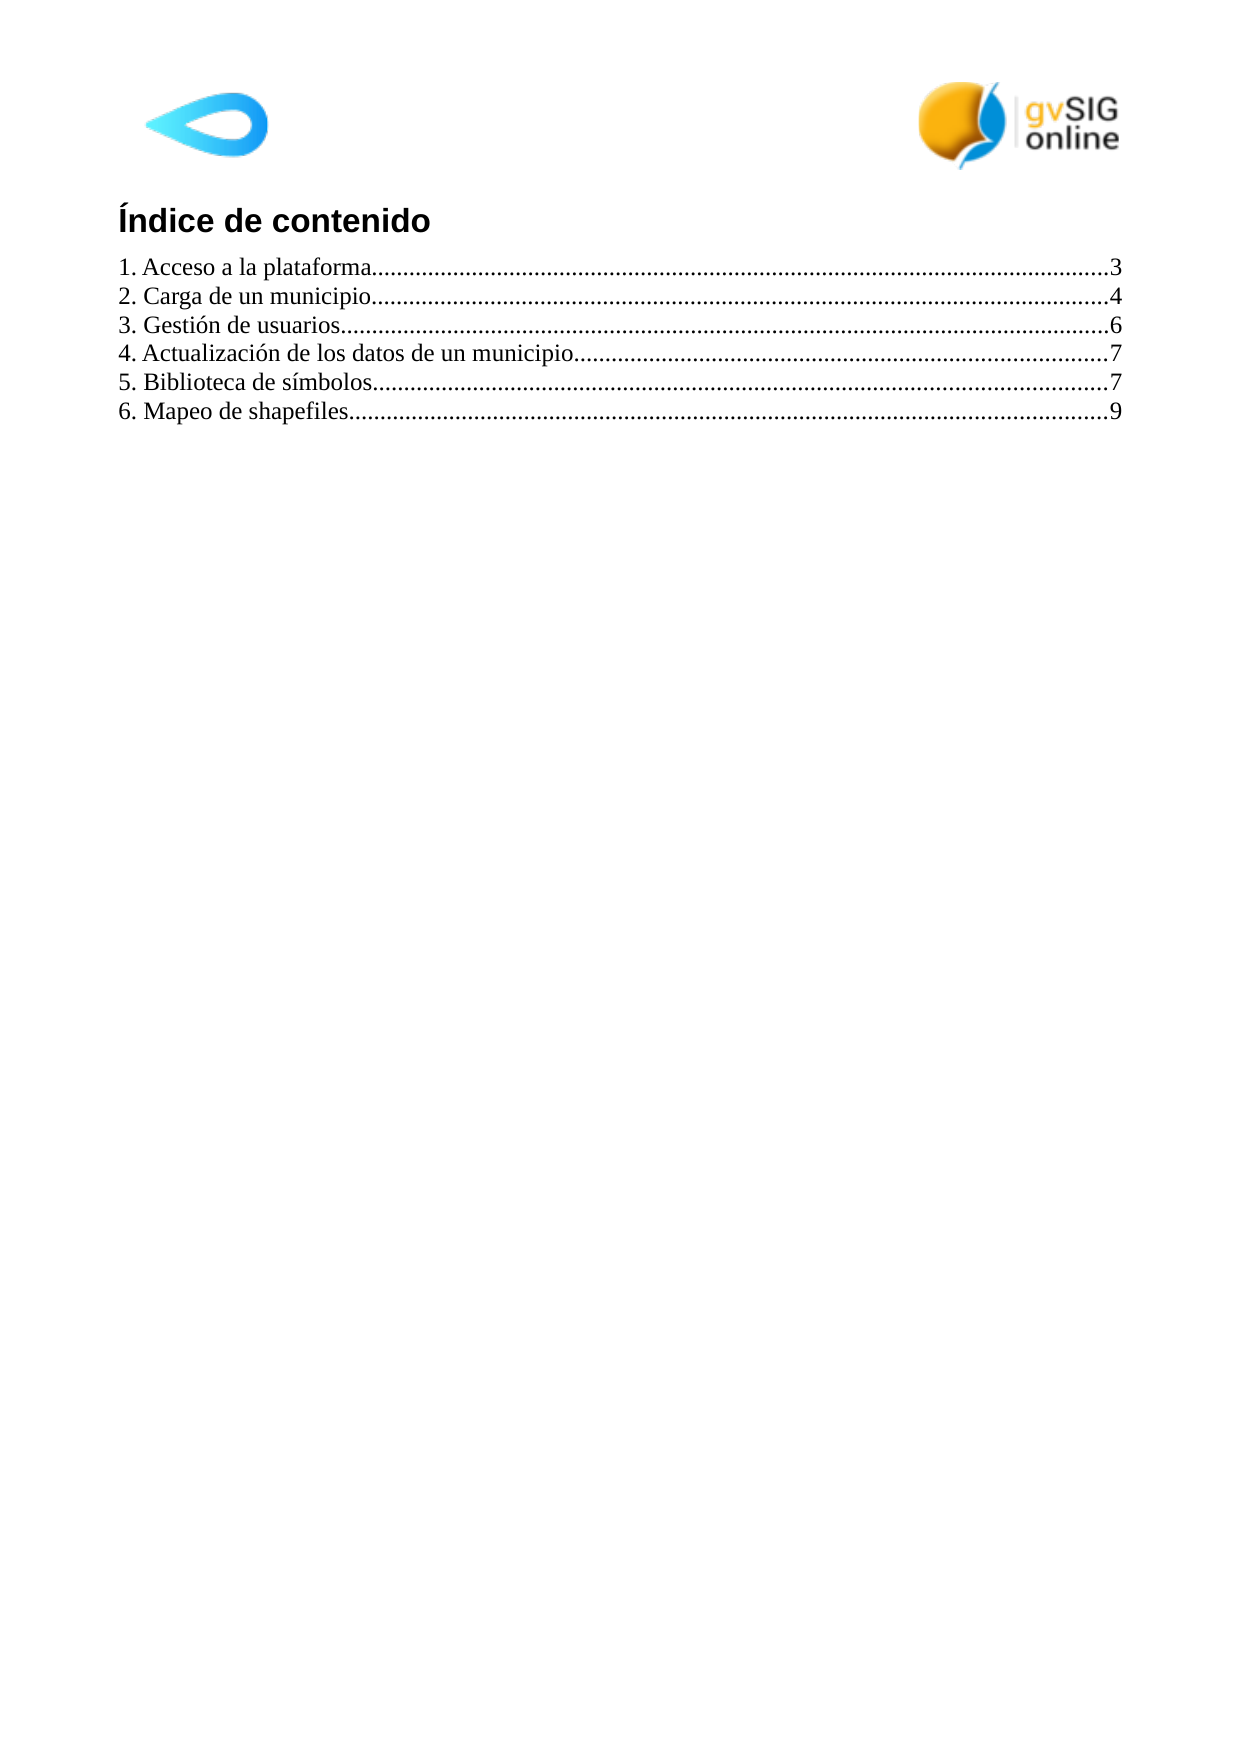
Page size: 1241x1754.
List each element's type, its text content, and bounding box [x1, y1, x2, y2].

text 2. Carga de un municipio 4 [118, 281, 1122, 310]
text 6. Mapeo de shapefiles 9 [118, 396, 1122, 425]
text 4. Actualización de los datos de un municipio 7 [118, 338, 1122, 367]
text 1. Acceso a la plataforma 3 [118, 252, 1122, 281]
subtitle Índice de contenido [118, 201, 1122, 240]
picture [918, 82, 1119, 170]
text 5. Biblioteca de símbolos 7 [118, 367, 1122, 396]
text 3. Gestión de usuarios 6 [118, 310, 1122, 338]
picture [125, 82, 288, 174]
